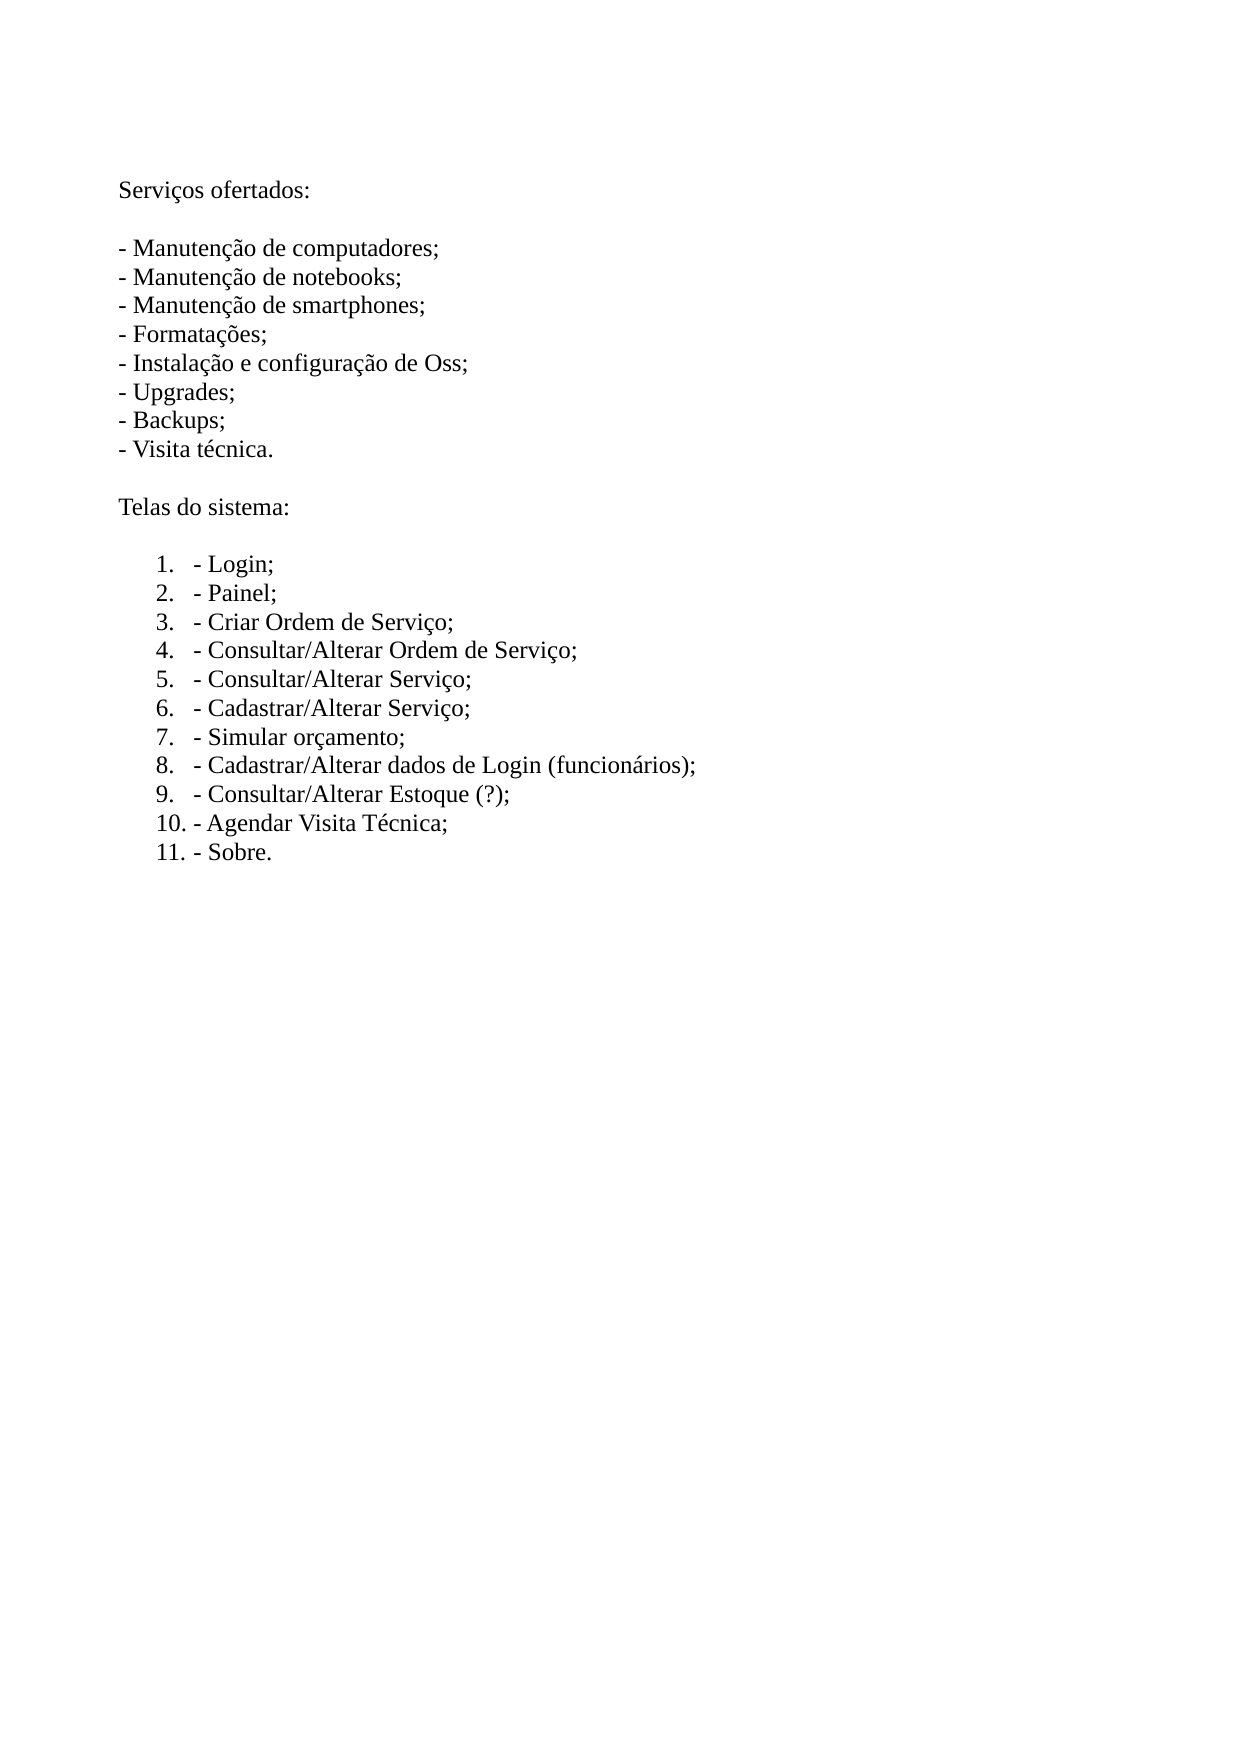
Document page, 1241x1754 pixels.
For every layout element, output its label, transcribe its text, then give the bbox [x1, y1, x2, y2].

text - Backups; [118, 406, 1122, 434]
text Serviços ofertados: [118, 176, 1122, 204]
text - Manutenção de notebooks; [118, 262, 1122, 291]
text - Instalação e configuração de Oss; [118, 348, 1122, 377]
list - Sobre. [156, 837, 1122, 866]
list - Cadastrar/Alterar dados de Login (funcionários); [156, 751, 1122, 779]
text - Manutenção de smartphones; [118, 291, 1122, 319]
text - Visita técnica. [118, 434, 1122, 463]
list - Criar Ordem de Serviço; [156, 607, 1122, 636]
list - Painel; [156, 578, 1122, 607]
text - Manutenção de computadores; [118, 233, 1122, 262]
list - Consultar/Alterar Ordem de Serviço; [156, 636, 1122, 664]
list - Login; [156, 549, 1122, 578]
text - Upgrades; [118, 377, 1122, 406]
list - Consultar/Alterar Estoque (?); [156, 779, 1122, 808]
list - Cadastrar/Alterar Serviço; [156, 693, 1122, 722]
text Telas do sistema: [118, 492, 1122, 521]
text - Formatações; [118, 319, 1122, 348]
list - Consultar/Alterar Serviço; [156, 664, 1122, 693]
list - Agendar Visita Técnica; [156, 808, 1122, 837]
list - Simular orçamento; [156, 722, 1122, 751]
